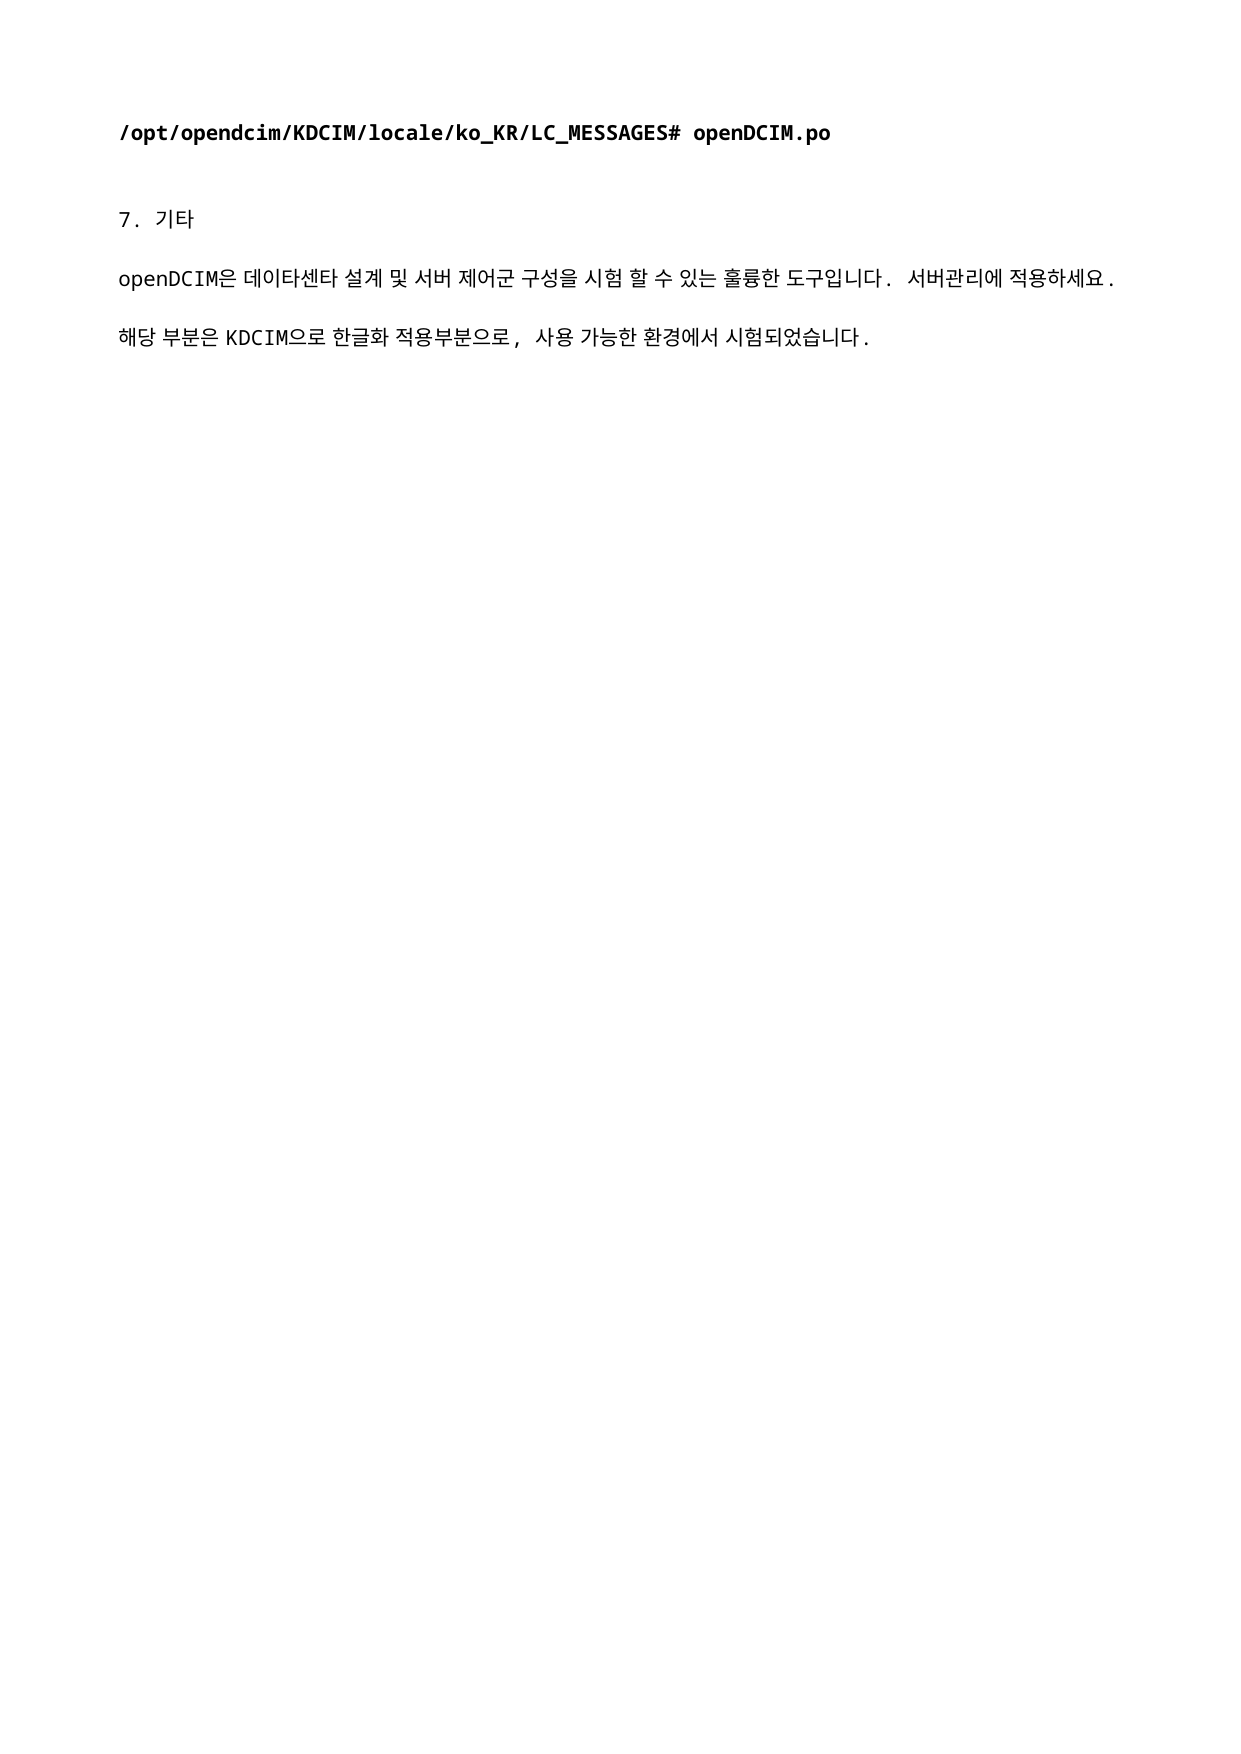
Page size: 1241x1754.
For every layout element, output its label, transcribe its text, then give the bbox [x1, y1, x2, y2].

text 7. 기타 [118, 203, 1122, 234]
text /opt/opendcim/KDCIM/locale/ko_KR/LC_MESSAGES# openDCIM.po [118, 118, 1122, 203]
text 해당 부분은 KDCIM으로 한글화 적용부분으로, 사용 가능한 환경에서 시험되었습니다. [118, 321, 1122, 351]
text openDCIM은 데이타센타 설계 및 서버 제어군 구성을 시험 할 수 있는 훌륭한 도구입니다. 서버관리에 적용하세요. [118, 262, 1122, 292]
